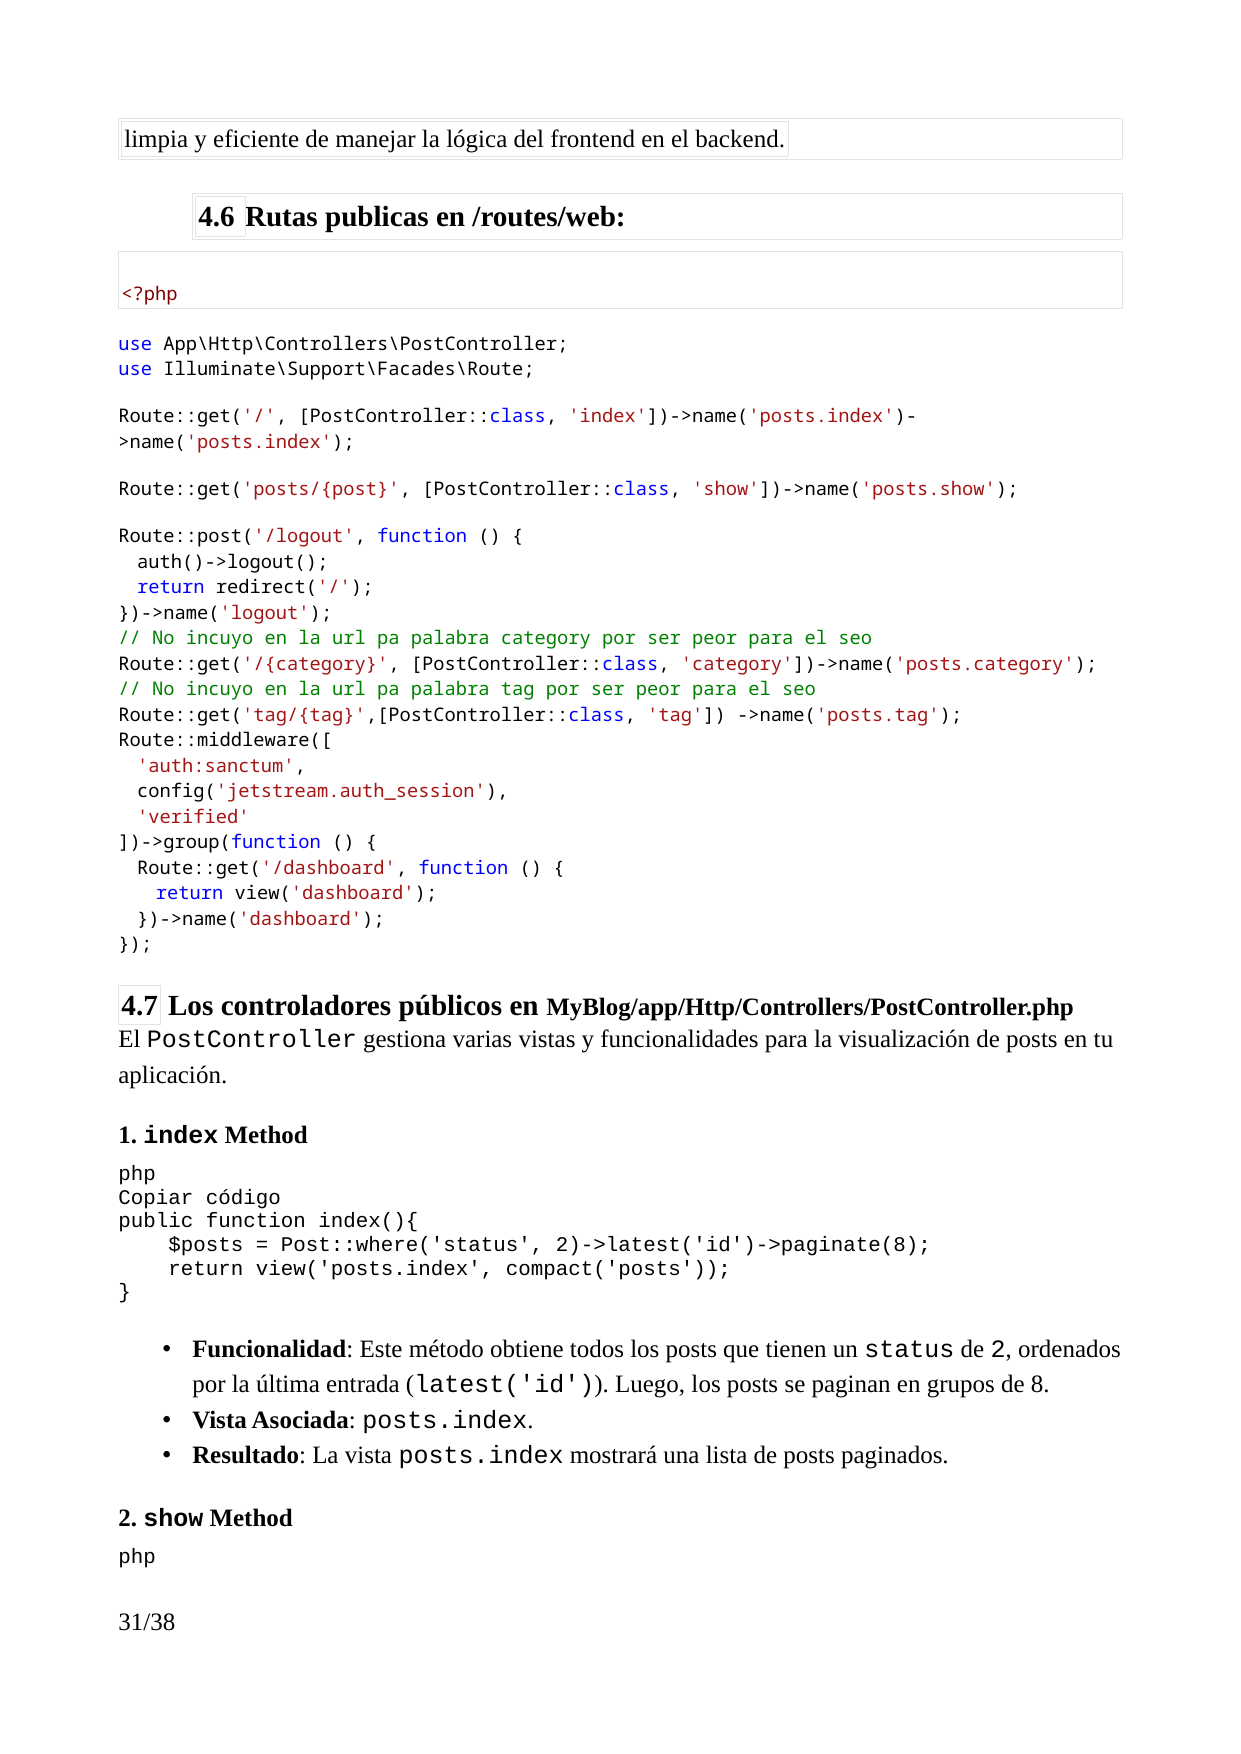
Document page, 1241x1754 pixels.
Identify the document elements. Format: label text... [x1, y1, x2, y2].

text 'auth:sanctum', [118, 752, 1122, 778]
list Funcionalidad: Este método obtiene todos los posts que tienen un status de 2, ordenados por la última entrada (latest('id')). Luego, los posts se paginan en grupos de 8. [162, 1334, 1122, 1400]
text Route::get('/{category}', [PostController::class, 'category'])->name('posts.category'); [118, 650, 1122, 676]
text use App\Http\Controllers\PostController; [118, 330, 1122, 356]
text Route::middleware([ [118, 727, 1122, 752]
text return view('dashboard'); [118, 880, 1122, 905]
text })->name('dashboard'); [118, 905, 1122, 931]
text Route::get('tag/{tag}',[PostController::class, 'tag']) ->name('posts.tag'); [118, 701, 1122, 727]
text // No incuyo en la url pa palabra category por ser peor para el seo [118, 624, 1122, 650]
text }); [118, 931, 1122, 956]
text Copiar código [118, 1187, 1122, 1210]
text 4.7 [119, 986, 160, 1024]
subtitle 4.6 Rutas publicas en /routes/web: [193, 194, 1122, 239]
text Route::post('/logout', function () { [118, 522, 1122, 548]
text Route::get('/', [PostController::class, 'index'])->name('posts.index')->name('posts.index'); [118, 403, 1122, 454]
text public function index(){ [118, 1210, 1122, 1234]
subtitle 1. index Method [118, 1120, 1122, 1151]
text return view('posts.index', compact('posts')); [118, 1258, 1122, 1281]
text Los controladores públicos en MyBlog/app/Http/Controllers/PostController.php [161, 985, 1122, 1024]
text php [118, 1546, 1122, 1570]
text php [118, 1163, 1122, 1187]
subtitle 2. show Method [118, 1503, 1122, 1534]
text ])->group(function () { [118, 829, 1122, 854]
text auth()->logout(); [118, 548, 1122, 573]
text use Illuminate\Support\Facades\Route; [118, 356, 1122, 381]
list Vista Asociada: posts.index. [162, 1405, 1122, 1436]
text $posts = Post::where('status', 2)->latest('id')->paginate(8); [118, 1234, 1122, 1258]
text limpia y eficiente de manejar la lógica del frontend en el backend. [119, 119, 1122, 159]
text Route::get('/dashboard', function () { [118, 854, 1122, 880]
list Resultado: La vista posts.index mostrará una lista de posts paginados. [162, 1440, 1122, 1471]
text // No incuyo en la url pa palabra tag por ser peor para el seo [118, 676, 1122, 701]
text El PostController gestiona varias vistas y funcionalidades para la visualización de posts en tu aplicación. [118, 1024, 1122, 1088]
text })->name('logout'); [118, 599, 1122, 624]
text config('jetstream.auth_session'), [118, 778, 1122, 803]
text <?php [119, 277, 1122, 308]
text return redirect('/'); [118, 573, 1122, 599]
text Route::get('posts/{post}', [PostController::class, 'show'])->name('posts.show'); [118, 475, 1122, 501]
text } [118, 1281, 1122, 1305]
text 'verified' [118, 803, 1122, 829]
